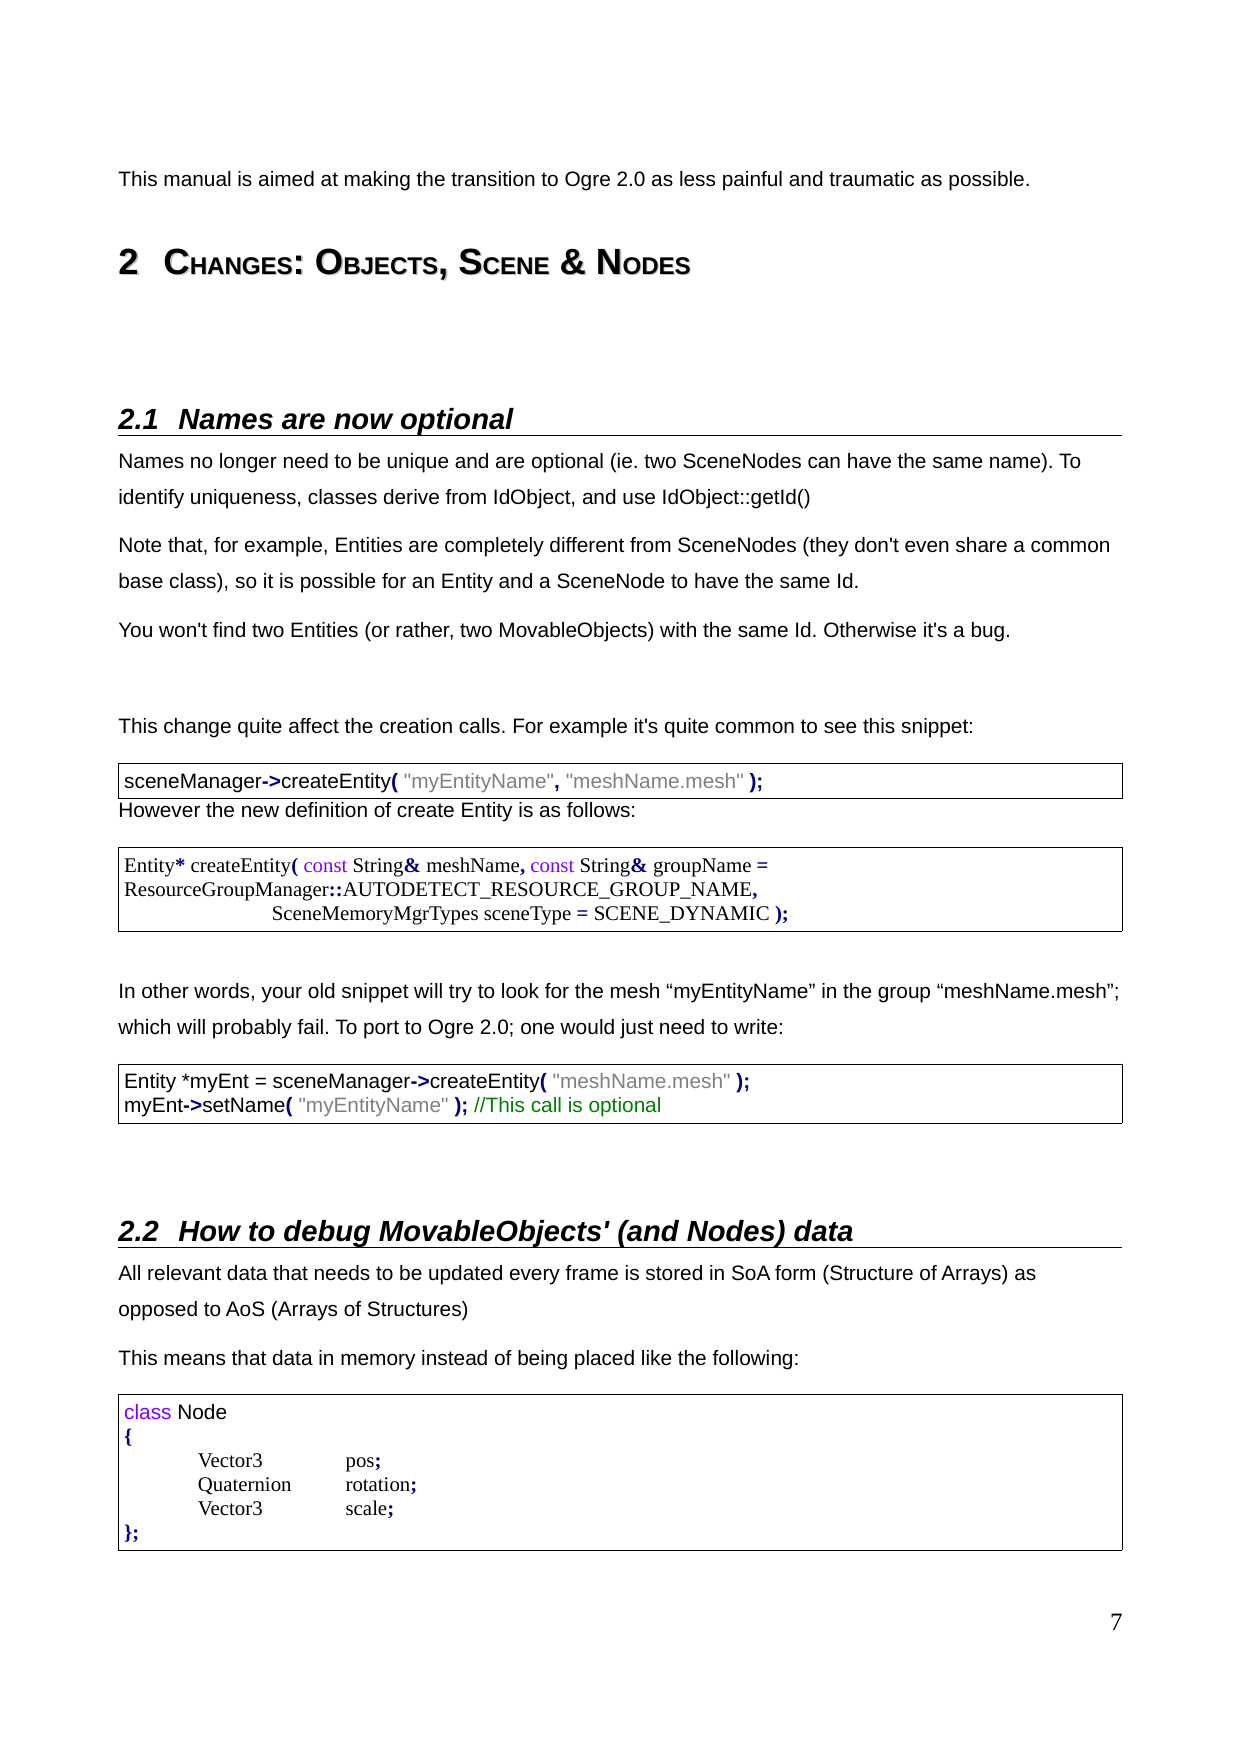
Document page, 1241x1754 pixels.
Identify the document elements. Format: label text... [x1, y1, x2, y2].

text However the new definition of create Entity is as follows: [118, 799, 1122, 822]
text This manual is aimed at making the transition to Ogre 2.0 as less painful and traumatic as possible. [118, 167, 1122, 191]
table_header class Node { Vector3 pos; Quaternion rotation; Vector3 scale; }; [119, 1395, 1122, 1549]
text All relevant data that needs to be updated every frame is stored in SoA form (Structure of Arrays) as opposed to AoS (Arrays of Structures) [118, 1261, 1122, 1321]
subtitle How to debug MovableObjects' (and Nodes) data [118, 1214, 1122, 1247]
table_header Entity* createEntity( const String& meshName, const String& groupName = ResourceGroupManager::AUTODETECT_RESOURCE_GROUP_NAME, SceneMemoryMgrTypes sceneType = SCENE_DYNAMIC ); [119, 848, 1122, 931]
text This change quite affect the creation calls. For example it's quite common to see this snippet: [118, 714, 1122, 738]
text Names no longer need to be unique and are optional (ie. two SceneNodes can have the same name). To identify uniqueness, classes derive from IdObject, and use IdObject::getId() [118, 449, 1122, 508]
text In other words, your old snippet will try to look for the mesh “myEntityName” in the group “meshName.mesh”; which will probably fail. To port to Ogre 2.0; one would just need to write: [118, 979, 1122, 1039]
text This means that data in memory instead of being placed like the following: [118, 1345, 1122, 1369]
subtitle Names are now optional [118, 402, 1122, 435]
text You won't find two Entities (or rather, two MovableObjects) with the same Id. Otherwise it's a bug. [118, 617, 1122, 641]
subtitle Changes: Objects, Scene & Nodes [118, 240, 1122, 282]
table_header sceneManager->createEntity( "myEntityName", "meshName.mesh" ); [119, 764, 1122, 798]
text Note that, for example, Entities are completely different from SceneNodes (they don't even share a common base class), so it is possible for an Entity and a SceneNode to have the same Id. [118, 533, 1122, 593]
table_header Entity *myEnt = sceneManager->createEntity( "meshName.mesh" ); myEnt->setName( "myEntityName" ); //This call is optional [119, 1065, 1122, 1123]
